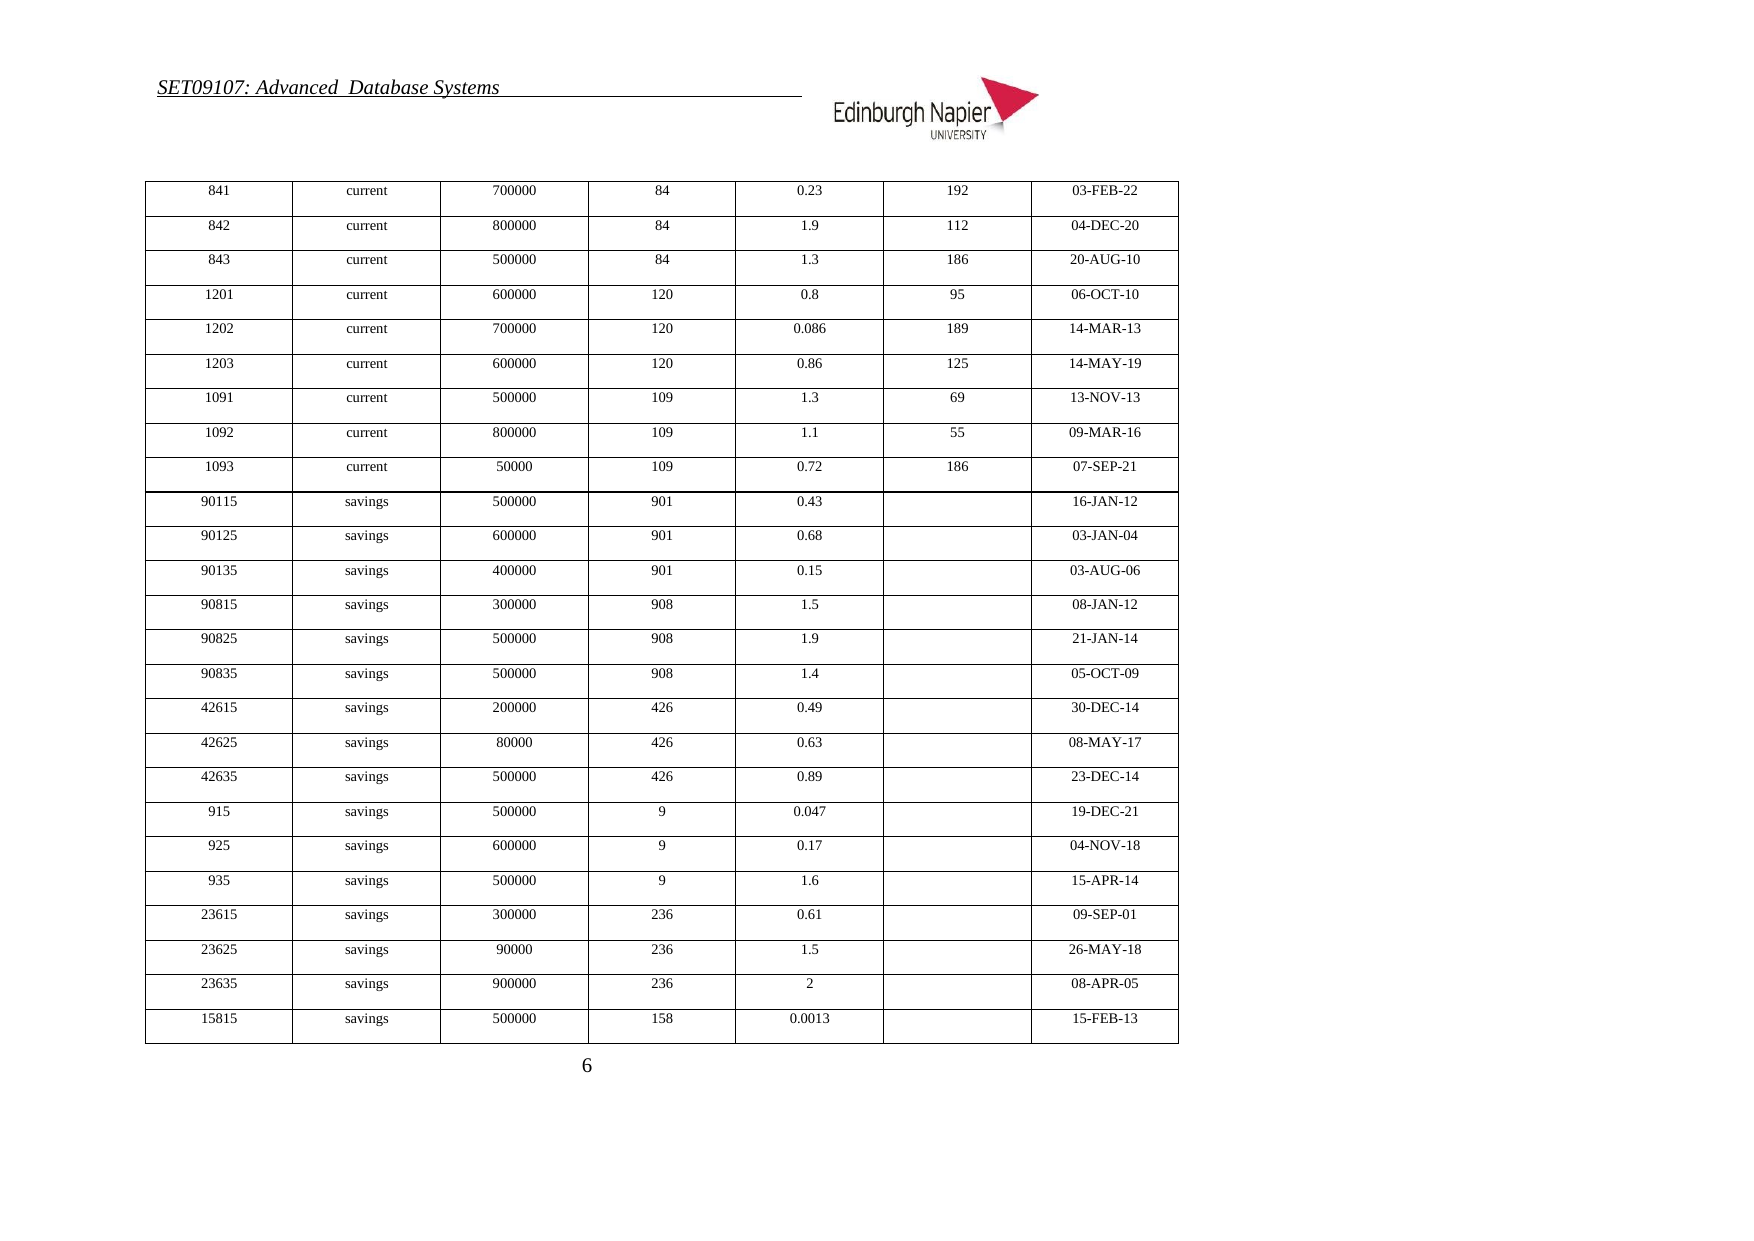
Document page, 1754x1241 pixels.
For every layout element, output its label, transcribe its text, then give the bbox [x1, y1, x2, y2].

table_cell [884, 699, 1031, 733]
table_cell [884, 941, 1031, 974]
table_cell 120 [589, 355, 735, 388]
table_cell current [293, 217, 440, 250]
table_cell current [293, 389, 440, 422]
table_cell 901 [589, 527, 735, 560]
table_cell 1.3 [736, 251, 883, 284]
table_cell 1.1 [736, 424, 883, 457]
table_cell [884, 493, 1031, 526]
table_cell [884, 561, 1031, 595]
table_cell 236 [589, 906, 735, 939]
table_cell 0.63 [736, 734, 883, 767]
table_cell 0.49 [736, 699, 883, 733]
table_cell 04-DEC-20 [1032, 217, 1178, 250]
table_cell 841 [146, 182, 292, 216]
table_cell 500000 [441, 803, 588, 836]
table_cell 0.72 [736, 458, 883, 491]
table_cell current [293, 286, 440, 319]
table_cell savings [293, 872, 440, 905]
table_cell 915 [146, 803, 292, 836]
table_cell 06-OCT-10 [1032, 286, 1178, 319]
table_cell 935 [146, 872, 292, 905]
table_cell 03-JAN-04 [1032, 527, 1178, 560]
table_cell 08-MAY-17 [1032, 734, 1178, 767]
table_cell 500000 [441, 389, 588, 422]
table_cell 23635 [146, 975, 292, 1008]
table_cell 186 [884, 251, 1031, 284]
table_cell 15-FEB-13 [1032, 1010, 1178, 1043]
table_cell [884, 803, 1031, 836]
table_cell 908 [589, 630, 735, 664]
table_cell 1203 [146, 355, 292, 388]
table_cell 05-OCT-09 [1032, 665, 1178, 698]
table_cell 42625 [146, 734, 292, 767]
table_cell 2 [736, 975, 883, 1008]
table_cell 1202 [146, 320, 292, 353]
table_cell 9 [589, 837, 735, 871]
table_cell 426 [589, 734, 735, 767]
table_cell 0.047 [736, 803, 883, 836]
table_cell 109 [589, 458, 735, 491]
table_cell [884, 837, 1031, 871]
table_cell 13-NOV-13 [1032, 389, 1178, 422]
table_cell 500000 [441, 251, 588, 284]
table_cell 600000 [441, 355, 588, 388]
table_cell 90135 [146, 561, 292, 595]
table_cell 1.6 [736, 872, 883, 905]
table_cell 908 [589, 665, 735, 698]
table_cell 84 [589, 217, 735, 250]
table_cell 23-DEC-14 [1032, 768, 1178, 802]
table_cell 04-NOV-18 [1032, 837, 1178, 871]
table_cell savings [293, 803, 440, 836]
table_cell 1092 [146, 424, 292, 457]
table_cell 500000 [441, 768, 588, 802]
table_cell 16-JAN-12 [1032, 493, 1178, 526]
table_cell [884, 906, 1031, 939]
table_cell 90815 [146, 596, 292, 629]
table_cell current [293, 251, 440, 284]
table_cell 0.0013 [736, 1010, 883, 1043]
table_cell 07-SEP-21 [1032, 458, 1178, 491]
table_cell current [293, 355, 440, 388]
table_cell 80000 [441, 734, 588, 767]
table_cell 925 [146, 837, 292, 871]
table_cell 120 [589, 286, 735, 319]
table_cell 0.086 [736, 320, 883, 353]
table_cell 1201 [146, 286, 292, 319]
table_cell 600000 [441, 837, 588, 871]
table_cell 800000 [441, 424, 588, 457]
table_cell current [293, 182, 440, 216]
table_cell 0.15 [736, 561, 883, 595]
table_cell 0.61 [736, 906, 883, 939]
table_cell 125 [884, 355, 1031, 388]
table_cell 700000 [441, 182, 588, 216]
table_cell 189 [884, 320, 1031, 353]
table_cell 186 [884, 458, 1031, 491]
table_cell [884, 630, 1031, 664]
table_cell 0.68 [736, 527, 883, 560]
table_cell 600000 [441, 286, 588, 319]
table_cell 84 [589, 251, 735, 284]
table_cell 300000 [441, 906, 588, 939]
table_cell 426 [589, 699, 735, 733]
table_cell 03-AUG-06 [1032, 561, 1178, 595]
table_cell 1.4 [736, 665, 883, 698]
table_cell 500000 [441, 1010, 588, 1043]
table_cell 84 [589, 182, 735, 216]
table_cell 03-FEB-22 [1032, 182, 1178, 216]
table_cell 0.43 [736, 493, 883, 526]
table_cell 112 [884, 217, 1031, 250]
table_cell 95 [884, 286, 1031, 319]
table_cell 90835 [146, 665, 292, 698]
table_cell 900000 [441, 975, 588, 1008]
table_cell 901 [589, 561, 735, 595]
table_cell 1093 [146, 458, 292, 491]
table_cell savings [293, 596, 440, 629]
table_cell 0.17 [736, 837, 883, 871]
table_cell 901 [589, 493, 735, 526]
table_cell 500000 [441, 493, 588, 526]
table_cell 21-JAN-14 [1032, 630, 1178, 664]
table_cell [884, 734, 1031, 767]
table_cell 158 [589, 1010, 735, 1043]
table_cell 15815 [146, 1010, 292, 1043]
table_cell 26-MAY-18 [1032, 941, 1178, 974]
table_cell 69 [884, 389, 1031, 422]
table_cell 1.9 [736, 217, 883, 250]
table_cell 0.86 [736, 355, 883, 388]
table_cell 0.8 [736, 286, 883, 319]
table_cell 109 [589, 389, 735, 422]
table_cell 200000 [441, 699, 588, 733]
table_cell savings [293, 768, 440, 802]
table_cell 700000 [441, 320, 588, 353]
table_cell 1.5 [736, 596, 883, 629]
table_cell savings [293, 906, 440, 939]
table_cell 1.5 [736, 941, 883, 974]
table_cell 109 [589, 424, 735, 457]
table_cell 192 [884, 182, 1031, 216]
table_cell 09-MAR-16 [1032, 424, 1178, 457]
table_cell 50000 [441, 458, 588, 491]
table_cell 300000 [441, 596, 588, 629]
table_cell 500000 [441, 630, 588, 664]
table_cell current [293, 458, 440, 491]
table_cell [884, 1010, 1031, 1043]
table_cell [884, 975, 1031, 1008]
table_cell 42615 [146, 699, 292, 733]
table_cell savings [293, 734, 440, 767]
table_cell savings [293, 837, 440, 871]
table_cell 90825 [146, 630, 292, 664]
table_cell [884, 596, 1031, 629]
table_cell 236 [589, 941, 735, 974]
table_cell 9 [589, 872, 735, 905]
table_cell 600000 [441, 527, 588, 560]
table_cell current [293, 424, 440, 457]
table_cell [884, 527, 1031, 560]
table_cell 0.23 [736, 182, 883, 216]
table_cell 426 [589, 768, 735, 802]
table_cell 23625 [146, 941, 292, 974]
table_cell 08-JAN-12 [1032, 596, 1178, 629]
table_cell 30-DEC-14 [1032, 699, 1178, 733]
table_cell savings [293, 630, 440, 664]
table_cell 800000 [441, 217, 588, 250]
table_cell savings [293, 561, 440, 595]
table_cell 0.89 [736, 768, 883, 802]
table_cell 15-APR-14 [1032, 872, 1178, 905]
table_cell savings [293, 941, 440, 974]
table_cell [884, 872, 1031, 905]
table_cell [884, 768, 1031, 802]
table_cell 14-MAR-13 [1032, 320, 1178, 353]
table_cell current [293, 320, 440, 353]
table_cell [884, 665, 1031, 698]
table_cell savings [293, 665, 440, 698]
table_cell 1.9 [736, 630, 883, 664]
table_cell 08-APR-05 [1032, 975, 1178, 1008]
table_cell 500000 [441, 872, 588, 905]
table_cell 55 [884, 424, 1031, 457]
table_cell 90125 [146, 527, 292, 560]
table_cell 842 [146, 217, 292, 250]
table_cell 23615 [146, 906, 292, 939]
table_cell 1.3 [736, 389, 883, 422]
table_cell 19-DEC-21 [1032, 803, 1178, 836]
table_cell savings [293, 527, 440, 560]
table_cell savings [293, 493, 440, 526]
table_cell 14-MAY-19 [1032, 355, 1178, 388]
table_cell savings [293, 699, 440, 733]
table_cell 90115 [146, 493, 292, 526]
table_cell 90000 [441, 941, 588, 974]
table_cell 236 [589, 975, 735, 1008]
table_cell 400000 [441, 561, 588, 595]
table_cell 9 [589, 803, 735, 836]
table_cell 20-AUG-10 [1032, 251, 1178, 284]
table_cell 09-SEP-01 [1032, 906, 1178, 939]
table_cell savings [293, 1010, 440, 1043]
table_cell savings [293, 975, 440, 1008]
table_cell 1091 [146, 389, 292, 422]
table_cell 120 [589, 320, 735, 353]
table_cell 908 [589, 596, 735, 629]
table_cell 500000 [441, 665, 588, 698]
table_cell 42635 [146, 768, 292, 802]
table_cell 843 [146, 251, 292, 284]
